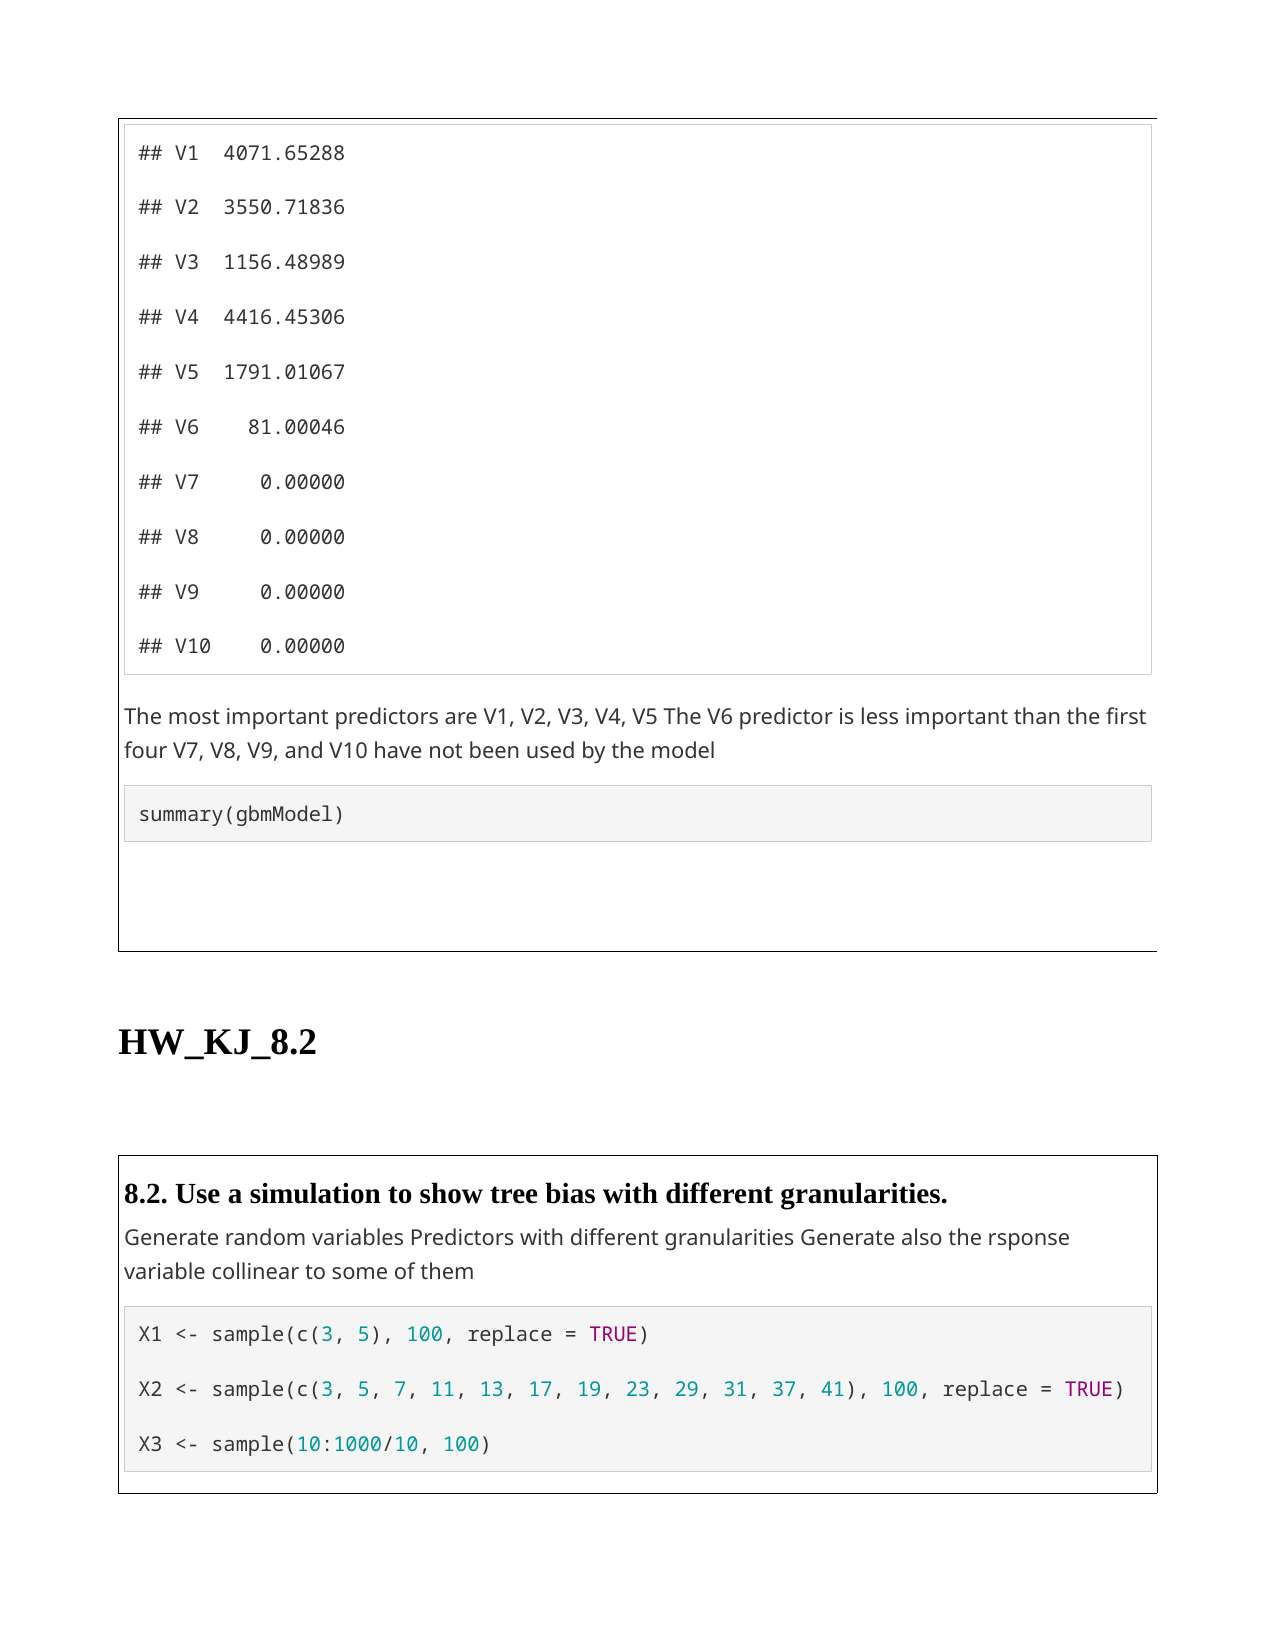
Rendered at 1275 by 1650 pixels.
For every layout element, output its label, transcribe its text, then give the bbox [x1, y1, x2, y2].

table_cell ## V1 4071.65288 ## V2 3550.71836 ## V3 1156.48989 ## V4 4416.45306 ## V5 1791.01067 ## V6 81.00046 ## V7 0.00000 ## V8 0.00000 ## V9 0.00000 ## V10 0.00000 The most important predictors are V1, V2, V3, V4, V5 The V6 predictor is less important than the first four V7, V8, V9, and V10 have not been used by the model summary(gbmModel) [119, 119, 1157, 951]
table_header 8.2. Use a simulation to show tree bias with different granularities. Generate random variables Predictors with different granularities Generate also the rsponse variable collinear to some of them X1 <- sample(c(3, 5), 100, replace = TRUE) X2 <- sample(c(3, 5, 7, 11, 13, 17, 19, 23, 29, 31, 37, 41), 100, replace = TRUE) X3 <- sample(10:1000/10, 100) [119, 1156, 1157, 1493]
subtitle HW_KJ_8.2 [118, 1019, 1157, 1062]
